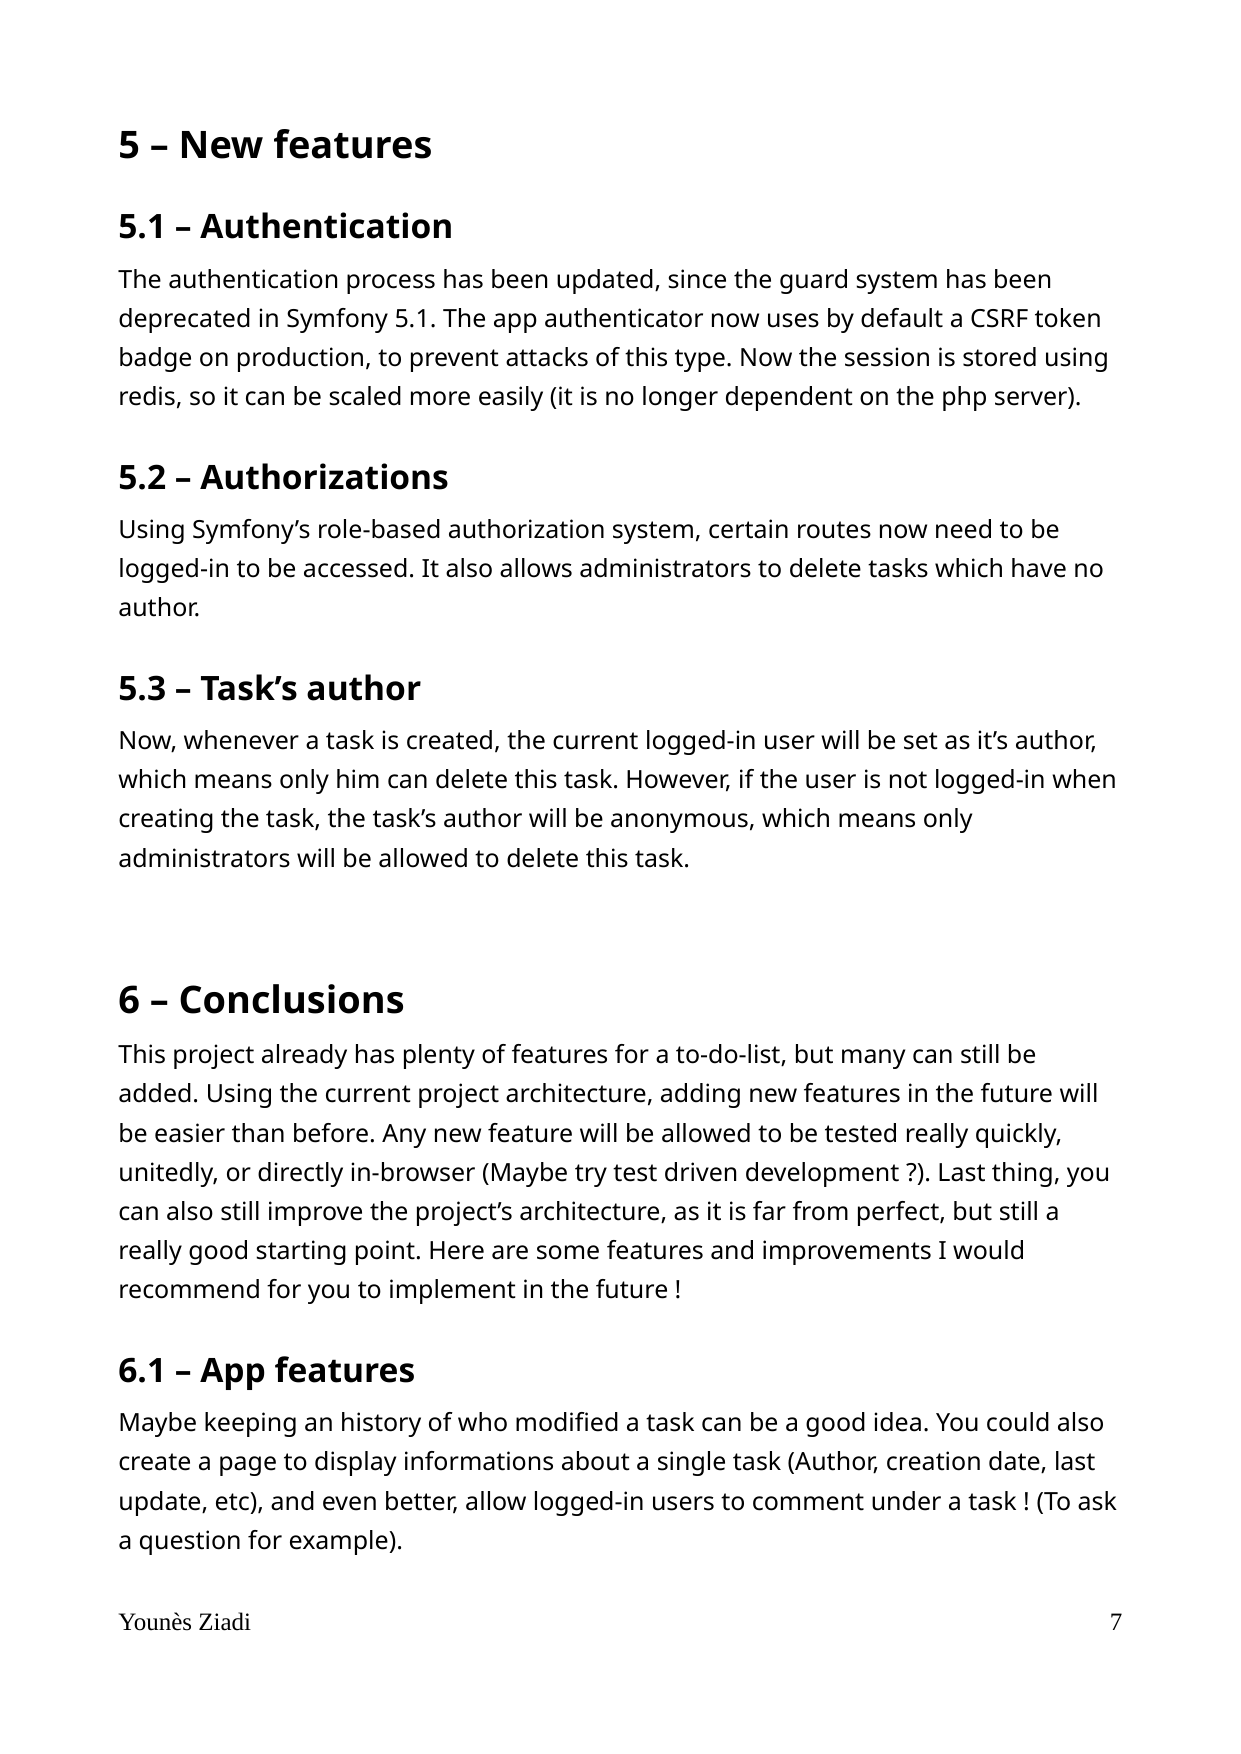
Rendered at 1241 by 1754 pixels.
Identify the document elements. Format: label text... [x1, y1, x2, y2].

subtitle 5.2 – Authorizations [118, 453, 1122, 499]
subtitle 5.3 – Task’s author [118, 664, 1122, 710]
subtitle 6.1 – App features [118, 1347, 1122, 1392]
text The authentication process has been updated, since the guard system has been deprecated in Symfony 5.1. The app authenticator now uses by default a CSRF token badge on production, to prevent attacks of this type. Now the session is stored using redis, so it can be scaled more easily (it is no longer dependent on the php server). [118, 261, 1122, 413]
subtitle 6 – Conclusions [118, 973, 1122, 1024]
text This project already has plenty of features for a to-do-list, but many can still be added. Using the current project architecture, adding new features in the future will be easier than before. Any new feature will be allowed to be tested really quickly, unitedly, or directly in-browser (Maybe try test driven development ?). Last thing, you can also still improve the project’s architecture, as it is far from perfect, but still a really good starting point. Here are some features and improvements I would recommend for you to implement in the future ! [118, 1037, 1122, 1306]
subtitle 5.1 – Authentication [118, 203, 1122, 249]
text Using Symfony’s role-based authorization system, certain routes now need to be logged-in to be accessed. It also allows administrators to delete tasks which have no author. [118, 512, 1122, 624]
text Now, whenever a task is created, the current logged-in user will be set as it’s author, which means only him can delete this task. However, if the user is not logged-in when creating the task, the task’s author will be anonymous, which means only administrators will be allowed to delete this task. [118, 723, 1122, 874]
text Maybe keeping an history of who modified a task can be a good idea. You could also create a page to display informations about a single task (Author, creation date, last update, etc), and even better, allow logged-in users to comment under a task ! (To ask a question for example). [118, 1405, 1122, 1556]
subtitle 5 – New features [118, 118, 1122, 170]
